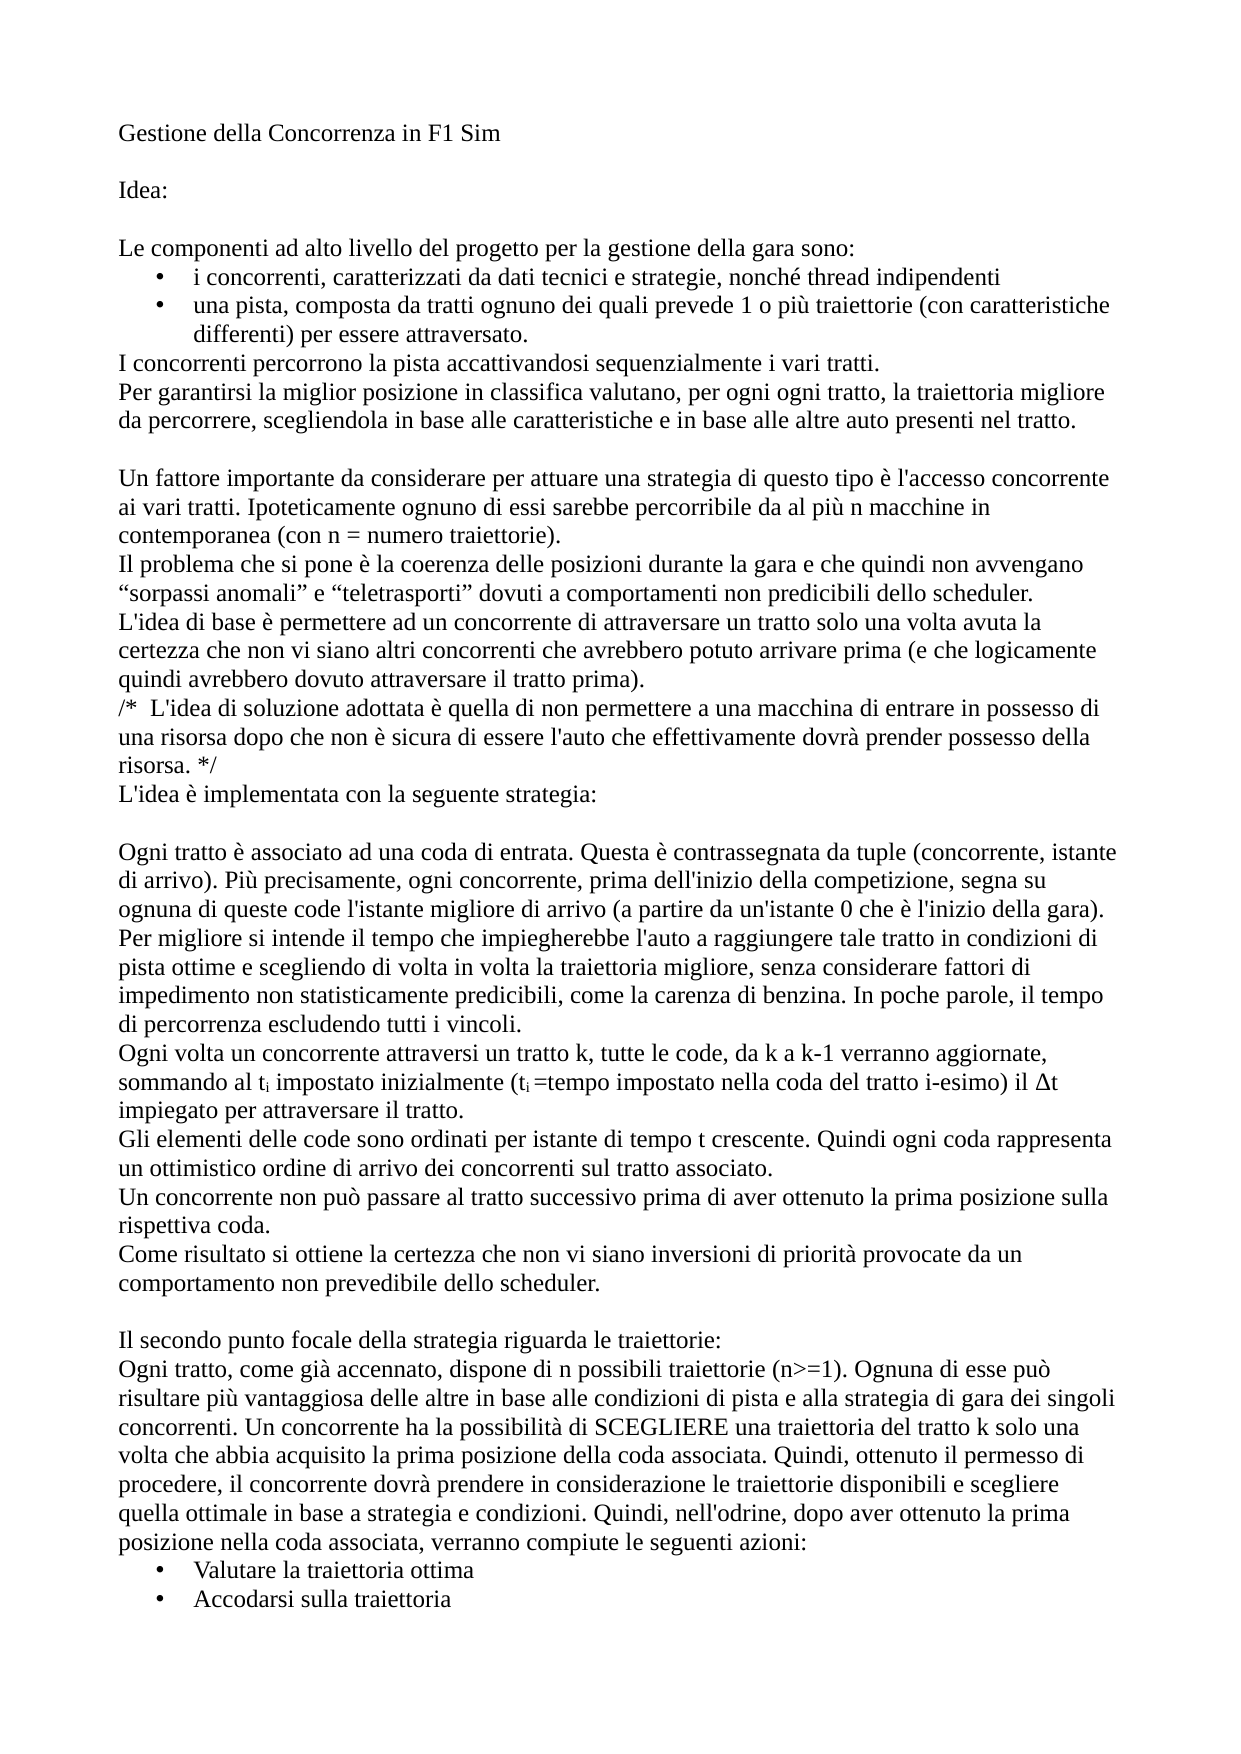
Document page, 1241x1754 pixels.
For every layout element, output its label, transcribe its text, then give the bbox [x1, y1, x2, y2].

text Gestione della Concorrenza in F1 Sim [118, 118, 1122, 147]
text L'idea di base è permettere ad un concorrente di attraversare un tratto solo una volta avuta la certezza che non vi siano altri concorrenti che avrebbero potuto arrivare prima (e che logicamente quindi avrebbero dovuto attraversare il tratto prima). [118, 607, 1122, 693]
text Il problema che si pone è la coerenza delle posizioni durante la gara e che quindi non avvengano “sorpassi anomali” e “teletrasporti” dovuti a comportamenti non predicibili dello scheduler. [118, 549, 1122, 607]
text Un fattore importante da considerare per attuare una strategia di questo tipo è l'accesso concorrente ai vari tratti. Ipoteticamente ognuno di essi sarebbe percorribile da al più n macchine in contemporanea (con n = numero traiettorie). [118, 463, 1122, 549]
text Per garantirsi la miglior posizione in classifica valutano, per ogni ogni tratto, la traiettoria migliore da percorrere, scegliendola in base alle caratteristiche e in base alle altre auto presenti nel tratto. [118, 377, 1122, 434]
text Idea: [118, 176, 1122, 204]
list una pista, composta da tratti ognuno dei quali prevede 1 o più traiettorie (con caratteristiche differenti) per essere attraversato. [156, 291, 1122, 348]
list Accodarsi sulla traiettoria [156, 1584, 1122, 1613]
list Valutare la traiettoria ottima [156, 1556, 1122, 1584]
text Come risultato si ottiene la certezza che non vi siano inversioni di priorità provocate da un comportamento non prevedibile dello scheduler. [118, 1239, 1122, 1297]
text I concorrenti percorrono la pista accattivandosi sequenzialmente i vari tratti. [118, 348, 1122, 377]
text Un concorrente non può passare al tratto successivo prima di aver ottenuto la prima posizione sulla rispettiva coda. [118, 1182, 1122, 1239]
text L'idea è implementata con la seguente strategia: [118, 779, 1122, 808]
text Ogni tratto, come già accennato, dispone di n possibili traiettorie (n>=1). Ognuna di esse può risultare più vantaggiosa delle altre in base alle condizioni di pista e alla strategia di gara dei singoli concorrenti. Un concorrente ha la possibilità di SCEGLIERE una traiettoria del tratto k solo una volta che abbia acquisito la prima posizione della coda associata. Quindi, ottenuto il permesso di procedere, il concorrente dovrà prendere in considerazione le traiettorie disponibili e scegliere quella ottimale in base a strategia e condizioni. Quindi, nell'odrine, dopo aver ottenuto la prima posizione nella coda associata, verranno compiute le seguenti azioni: [118, 1354, 1122, 1556]
text Ogni volta un concorrente attraversi un tratto k, tutte le code, da k a k-1 verranno aggiornate, sommando al ti impostato inizialmente (ti =tempo impostato nella coda del tratto i-esimo) il Δt impiegato per attraversare il tratto. [118, 1038, 1122, 1124]
text Il secondo punto focale della strategia riguarda le traiettorie: [118, 1326, 1122, 1354]
text Le componenti ad alto livello del progetto per la gestione della gara sono: [118, 233, 1122, 262]
text Gli elementi delle code sono ordinati per istante di tempo t crescente. Quindi ogni coda rappresenta un ottimistico ordine di arrivo dei concorrenti sul tratto associato. [118, 1124, 1122, 1182]
text /* L'idea di soluzione adottata è quella di non permettere a una macchina di entrare in possesso di una risorsa dopo che non è sicura di essere l'auto che effettivamente dovrà prender possesso della risorsa. */ [118, 693, 1122, 779]
text Ogni tratto è associato ad una coda di entrata. Questa è contrassegnata da tuple (concorrente, istante di arrivo). Più precisamente, ogni concorrente, prima dell'inizio della competizione, segna su ognuna di queste code l'istante migliore di arrivo (a partire da un'istante 0 che è l'inizio della gara). Per migliore si intende il tempo che impiegherebbe l'auto a raggiungere tale tratto in condizioni di pista ottime e scegliendo di volta in volta la traiettoria migliore, senza considerare fattori di impedimento non statisticamente predicibili, come la carenza di benzina. In poche parole, il tempo di percorrenza escludendo tutti i vincoli. [118, 837, 1122, 1038]
list i concorrenti, caratterizzati da dati tecnici e strategie, nonché thread indipendenti [156, 262, 1122, 291]
